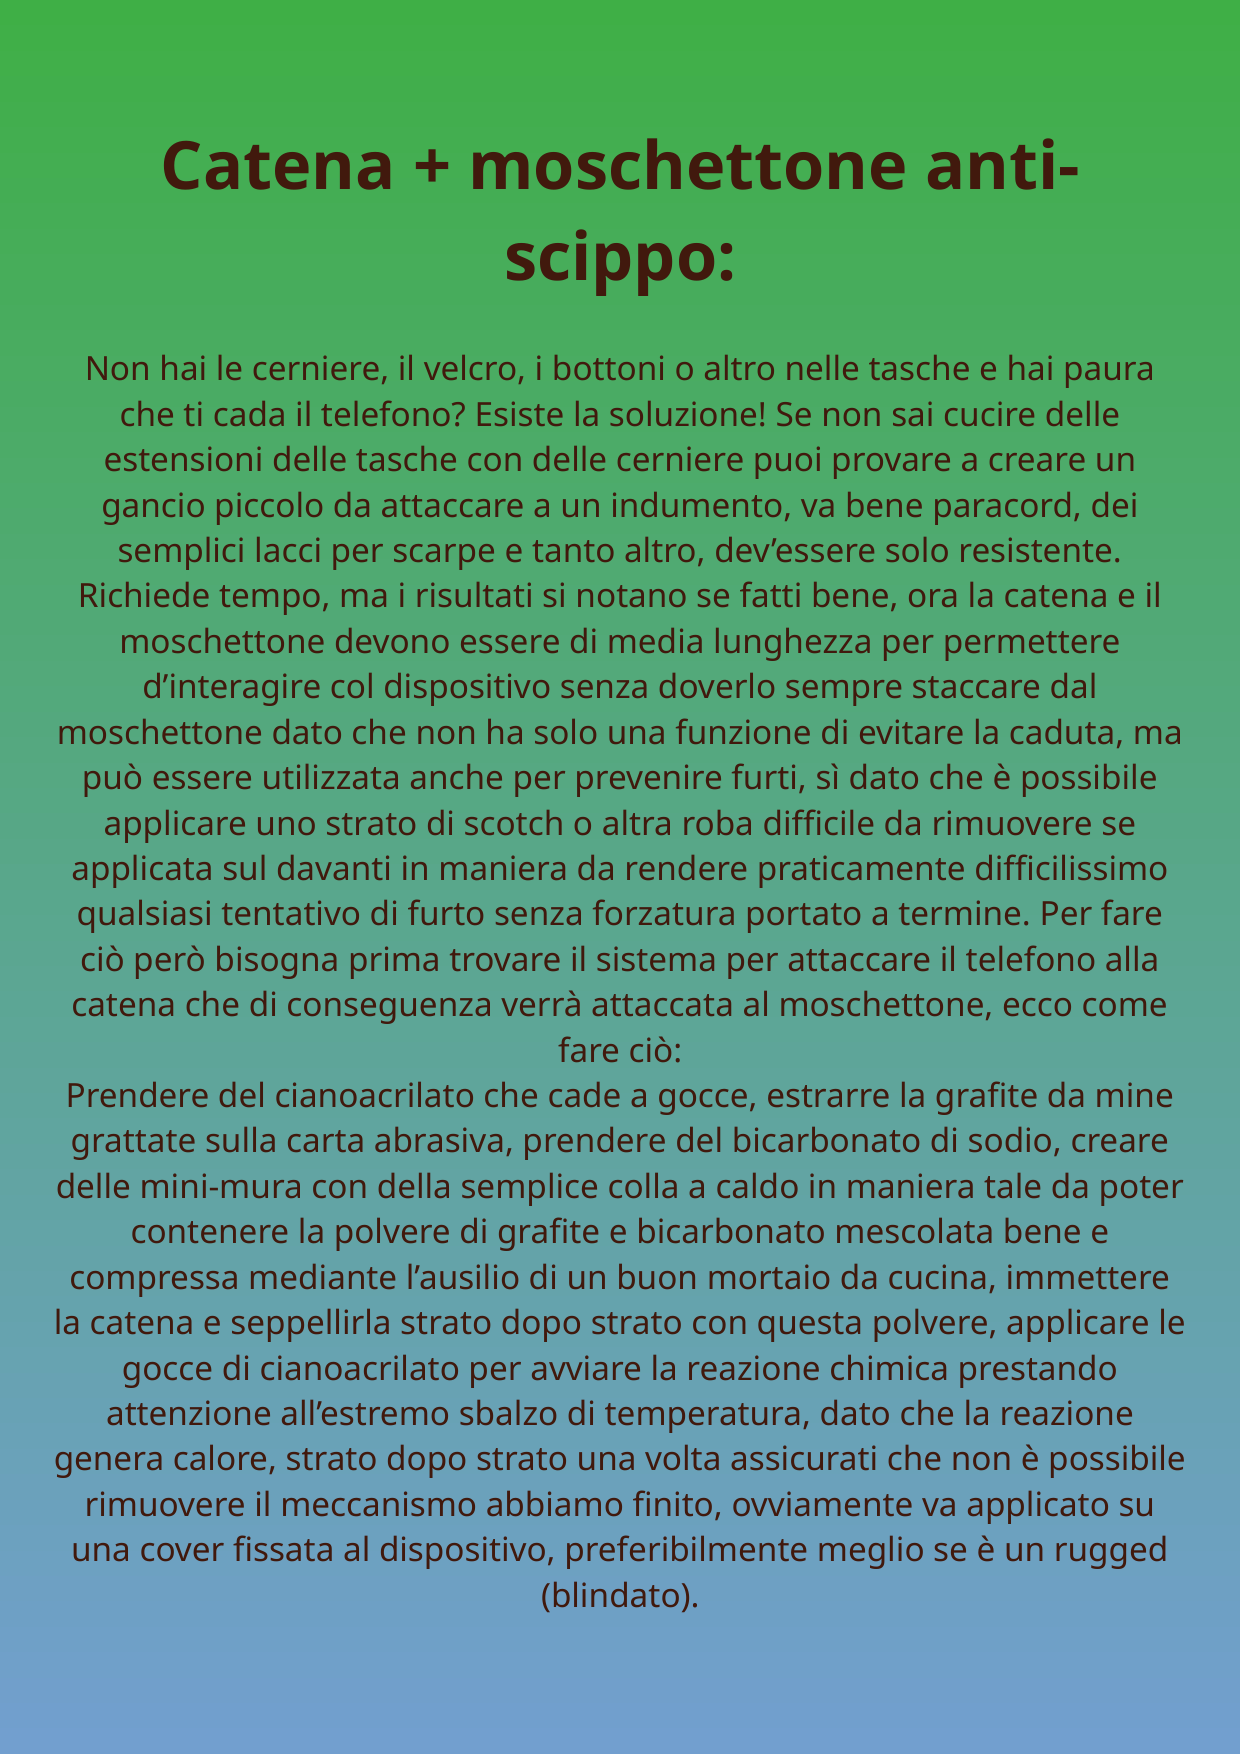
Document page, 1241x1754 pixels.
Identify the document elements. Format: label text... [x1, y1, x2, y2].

text Non hai le cerniere, il velcro, i bottoni o altro nelle tasche e hai paura che ti cada il telefono? Esiste la soluzione! Se non sai cucire delle estensioni delle tasche con delle cerniere puoi provare a creare un gancio piccolo da attaccare a un indumento, va bene paracord, dei semplici lacci per scarpe e tanto altro, dev’essere solo resistente. Richiede tempo, ma i risultati si notano se fatti bene, ora la catena e il moschettone devono essere di media lunghezza per permettere d’interagire col dispositivo senza doverlo sempre staccare dal moschettone dato che non ha solo una funzione di evitare la caduta, ma può essere utilizzata anche per prevenire furti, sì dato che è possibile applicare uno strato di scotch o altra roba difficile da rimuovere se applicata sul davanti in maniera da rendere praticamente difficilissimo qualsiasi tentativo di furto senza forzatura portato a termine. Per fare ciò però bisogna prima trovare il sistema per attaccare il telefono alla catena che di conseguenza verrà attaccata al moschettone, ecco come fare ciò: [53, 345, 1187, 1072]
text Catena + moschettone anti-scippo: [53, 118, 1187, 300]
text Prendere del cianoacrilato che cade a gocce, estrarre la grafite da mine grattate sulla carta abrasiva, prendere del bicarbonato di sodio, creare delle mini-mura con della semplice colla a caldo in maniera tale da poter contenere la polvere di grafite e bicarbonato mescolata bene e compressa mediante l’ausilio di un buon mortaio da cucina, immettere la catena e seppellirla strato dopo strato con questa polvere, applicare le gocce di cianoacrilato per avviare la reazione chimica prestando attenzione all’estremo sbalzo di temperatura, dato che la reazione genera calore, strato dopo strato una volta assicurati che non è possibile rimuovere il meccanismo abbiamo finito, ovviamente va applicato su una cover fissata al dispositivo, preferibilmente meglio se è un rugged (blindato). [53, 1072, 1187, 1617]
